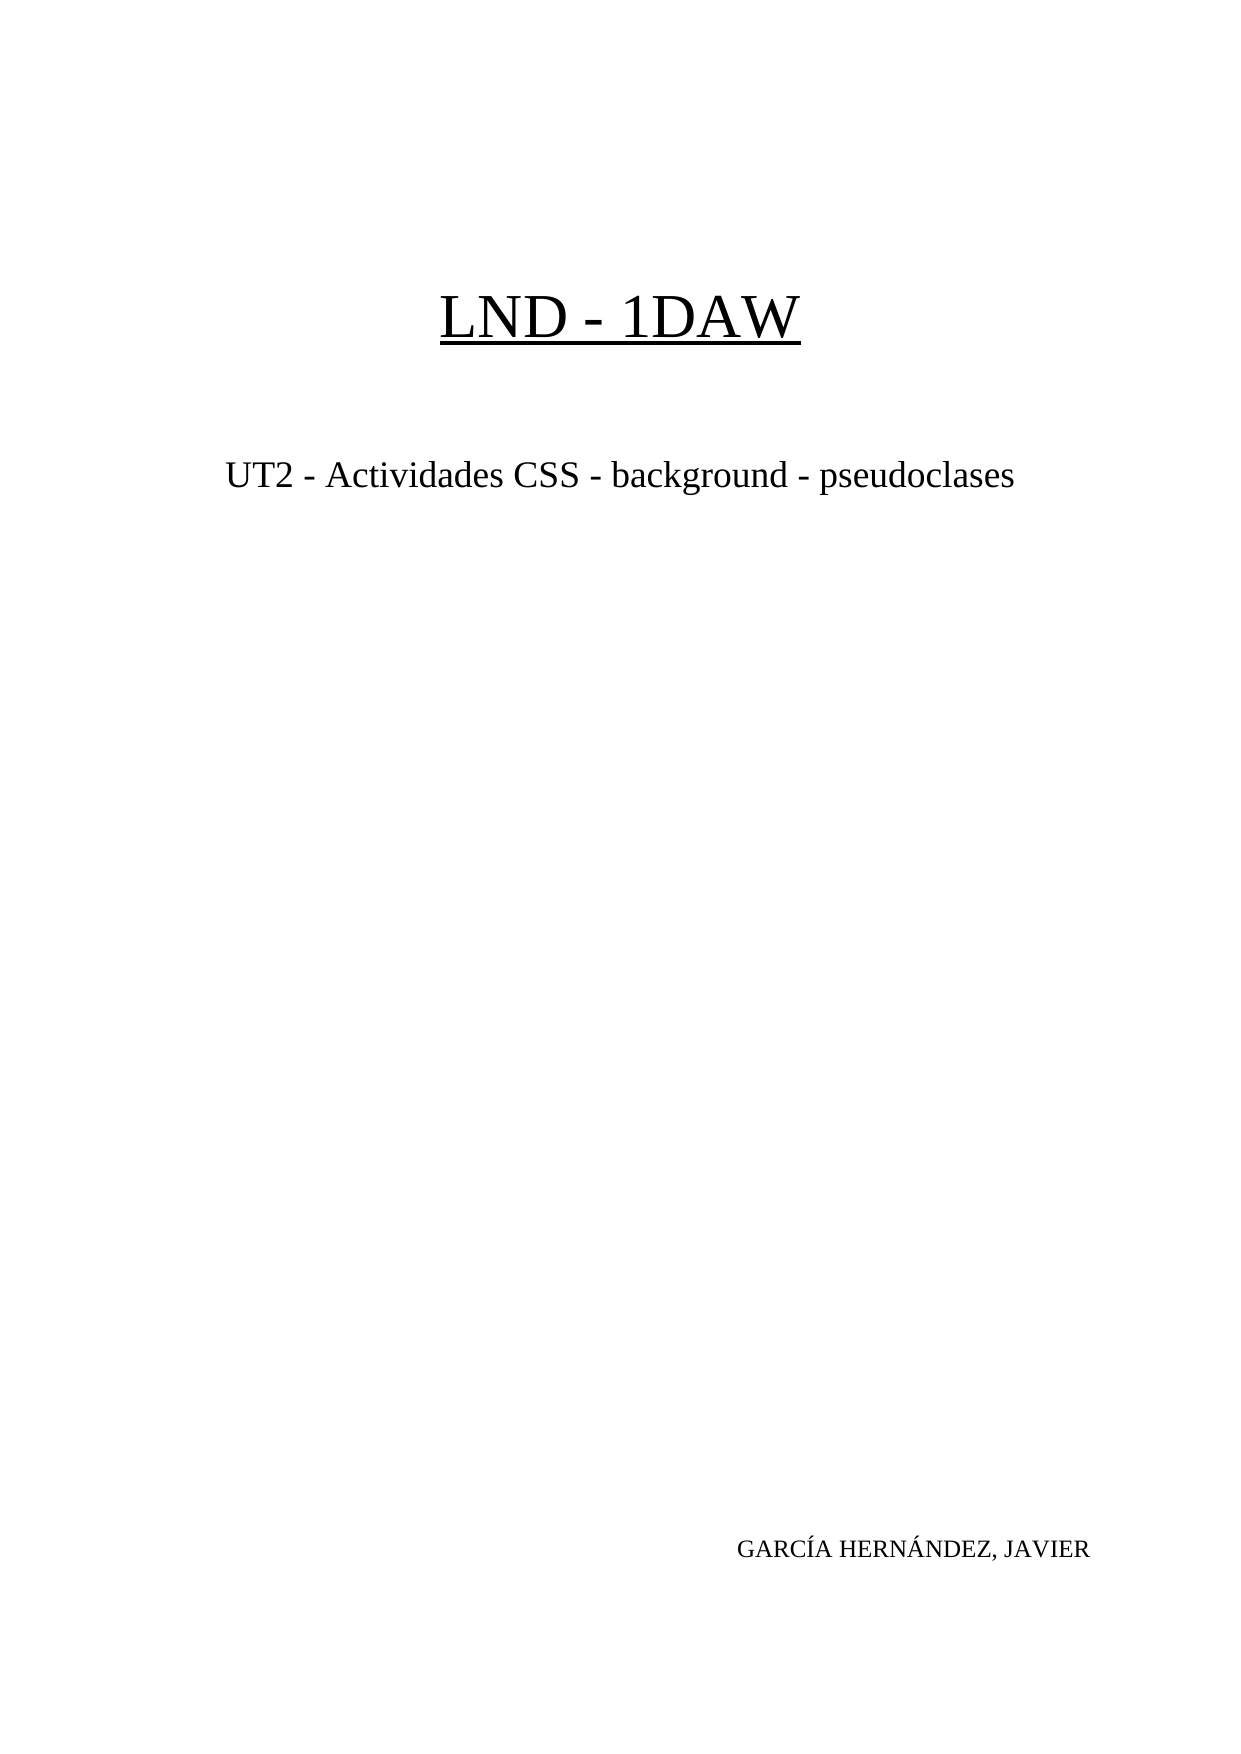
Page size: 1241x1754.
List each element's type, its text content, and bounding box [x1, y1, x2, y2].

text LND - 1DAW [150, 279, 1090, 351]
text UT2 - Actividades CSS - background - pseudoclases [150, 452, 1090, 495]
text GARCÍA HERNÁNDEZ, JAVIER [150, 1534, 1090, 1562]
